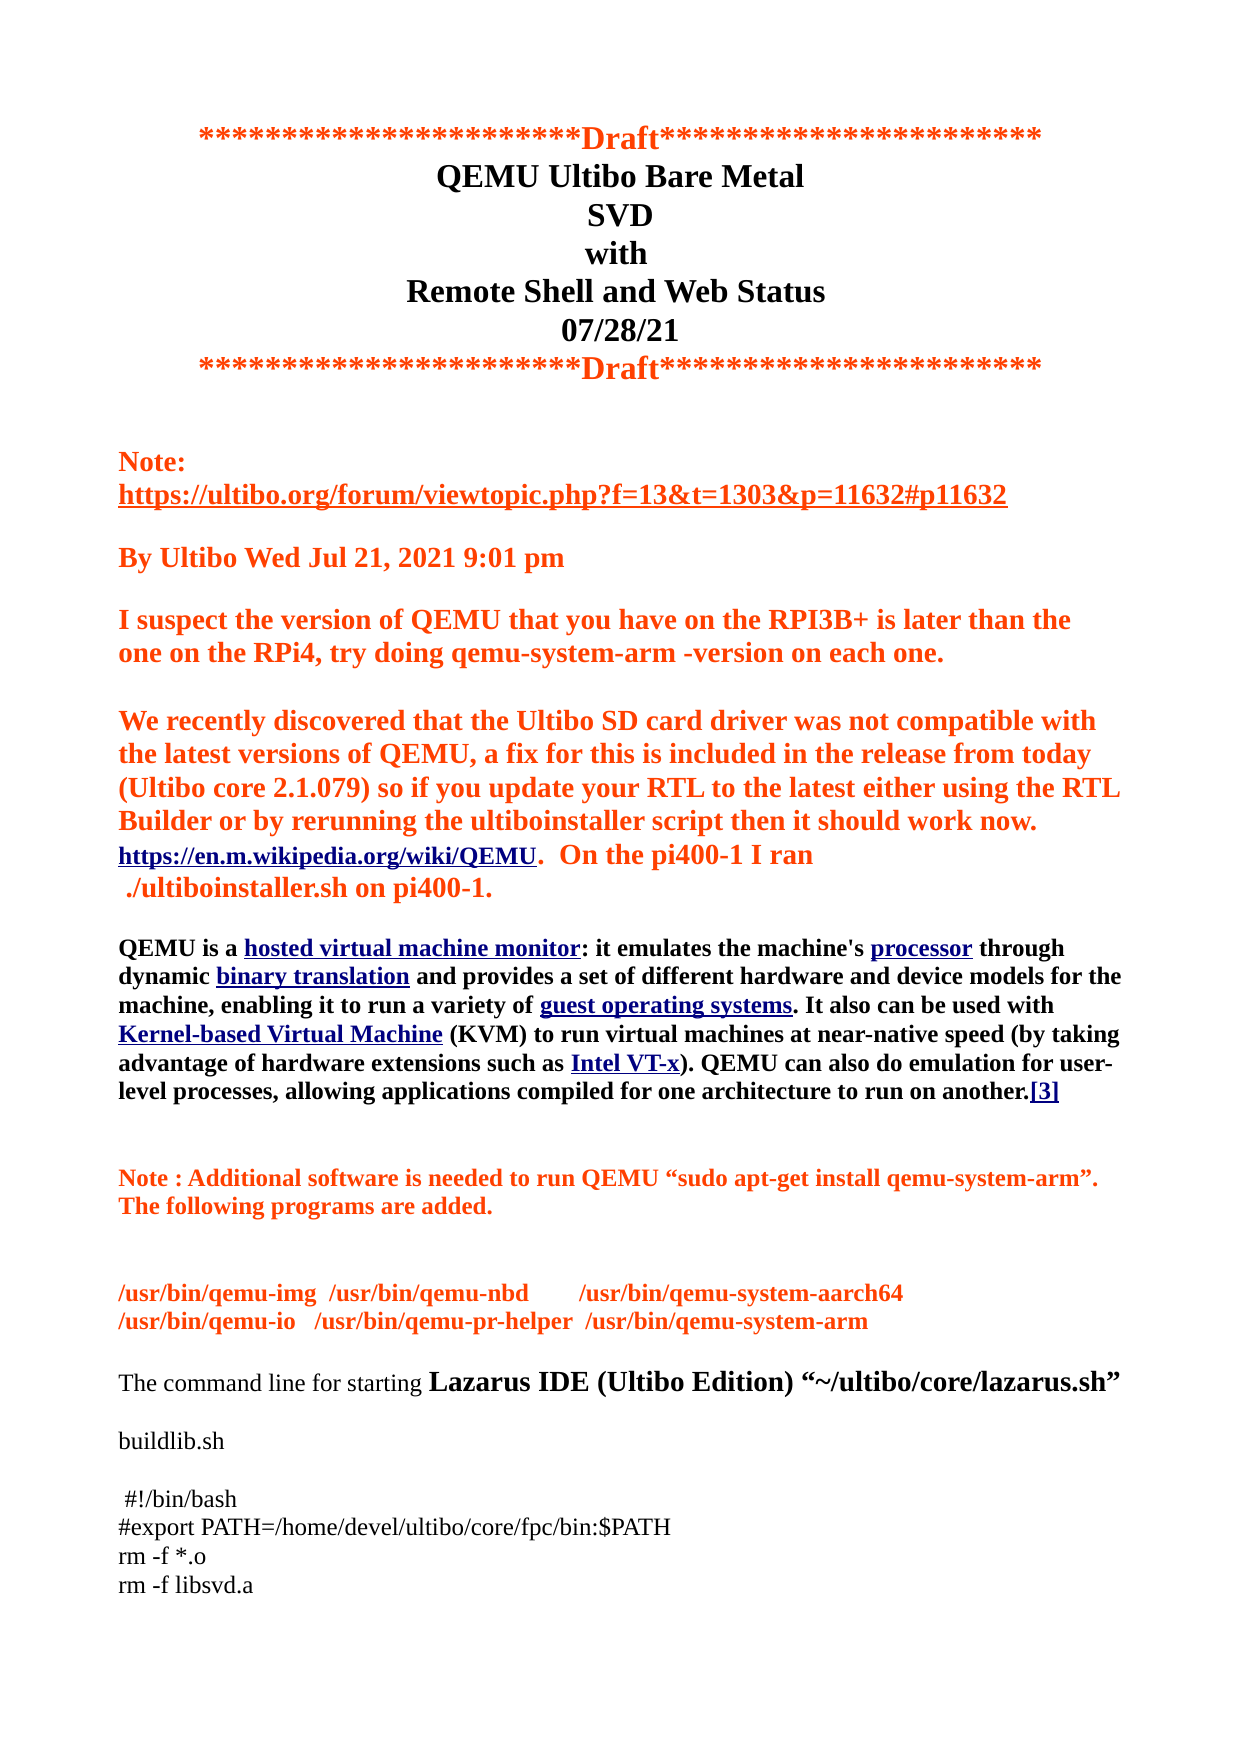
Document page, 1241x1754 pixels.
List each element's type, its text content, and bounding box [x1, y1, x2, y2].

text ***********************Draft*********************** [118, 348, 1122, 386]
text SVD [118, 195, 1122, 233]
text By Ultibo Wed Jul 21, 2021 9:01 pm [118, 540, 1122, 573]
text QEMU Ultibo Bare Metal [118, 156, 1122, 195]
text rm -f libsvd.a [118, 1570, 1122, 1599]
text /usr/bin/qemu-io /usr/bin/qemu-pr-helper /usr/bin/qemu-system-arm [118, 1306, 1122, 1335]
text ***********************Draft*********************** [118, 118, 1122, 156]
text I suspect the version of QEMU that you have on the RPI3B+ is later than the one on the RPi4, try doing qemu-system-arm -version on each one. We recently discovered that the Ultibo SD card driver was not compatible with the latest versions of QEMU, a fix for this is included in the release from today (Ultibo core 2.1.079) so if you update your RTL to the latest either using the RTL Builder or by rerunning the ultiboinstaller script then it should work now. [118, 602, 1122, 837]
text ./ultiboinstaller.sh on pi400-1. [118, 870, 1122, 904]
text buildlib.sh [118, 1426, 1122, 1455]
text rm -f *.o [118, 1541, 1122, 1570]
text with [118, 233, 1122, 271]
text /usr/bin/qemu-img /usr/bin/qemu-nbd /usr/bin/qemu-system-aarch64 [118, 1278, 1122, 1306]
text #export PATH=/home/devel/ultibo/core/fpc/bin:$PATH [118, 1512, 1122, 1541]
text Note: [118, 444, 1122, 477]
text QEMU is a hosted virtual machine monitor: it emulates the machine's processor through dynamic binary translation and provides a set of different hardware and device models for the machine, enabling it to run a variety of guest operating systems. It also can be used with Kernel-based Virtual Machine (KVM) to run virtual machines at near-native speed (by taking advantage of hardware extensions such as Intel VT-x). QEMU can also do emulation for user-level processes, allowing applications compiled for one architecture to run on another.[3] [118, 933, 1122, 1105]
text Remote Shell and Web Status [118, 271, 1122, 310]
text Note : Additional software is needed to run QEMU “sudo apt-get install qemu-system-arm”. [118, 1163, 1122, 1191]
text #!/bin/bash [118, 1484, 1122, 1512]
text https://ultibo.org/forum/viewtopic.php?f=13&t=1303&p=11632#p11632 [118, 477, 1122, 511]
text The command line for starting Lazarus IDE (Ultibo Edition) “~/ultibo/core/lazarus.sh” [118, 1364, 1122, 1397]
text The following programs are added. [118, 1191, 1122, 1220]
text https://en.m.wikipedia.org/wiki/QEMU. On the pi400-1 I ran [118, 837, 1122, 870]
text 07/28/21 [118, 310, 1122, 348]
